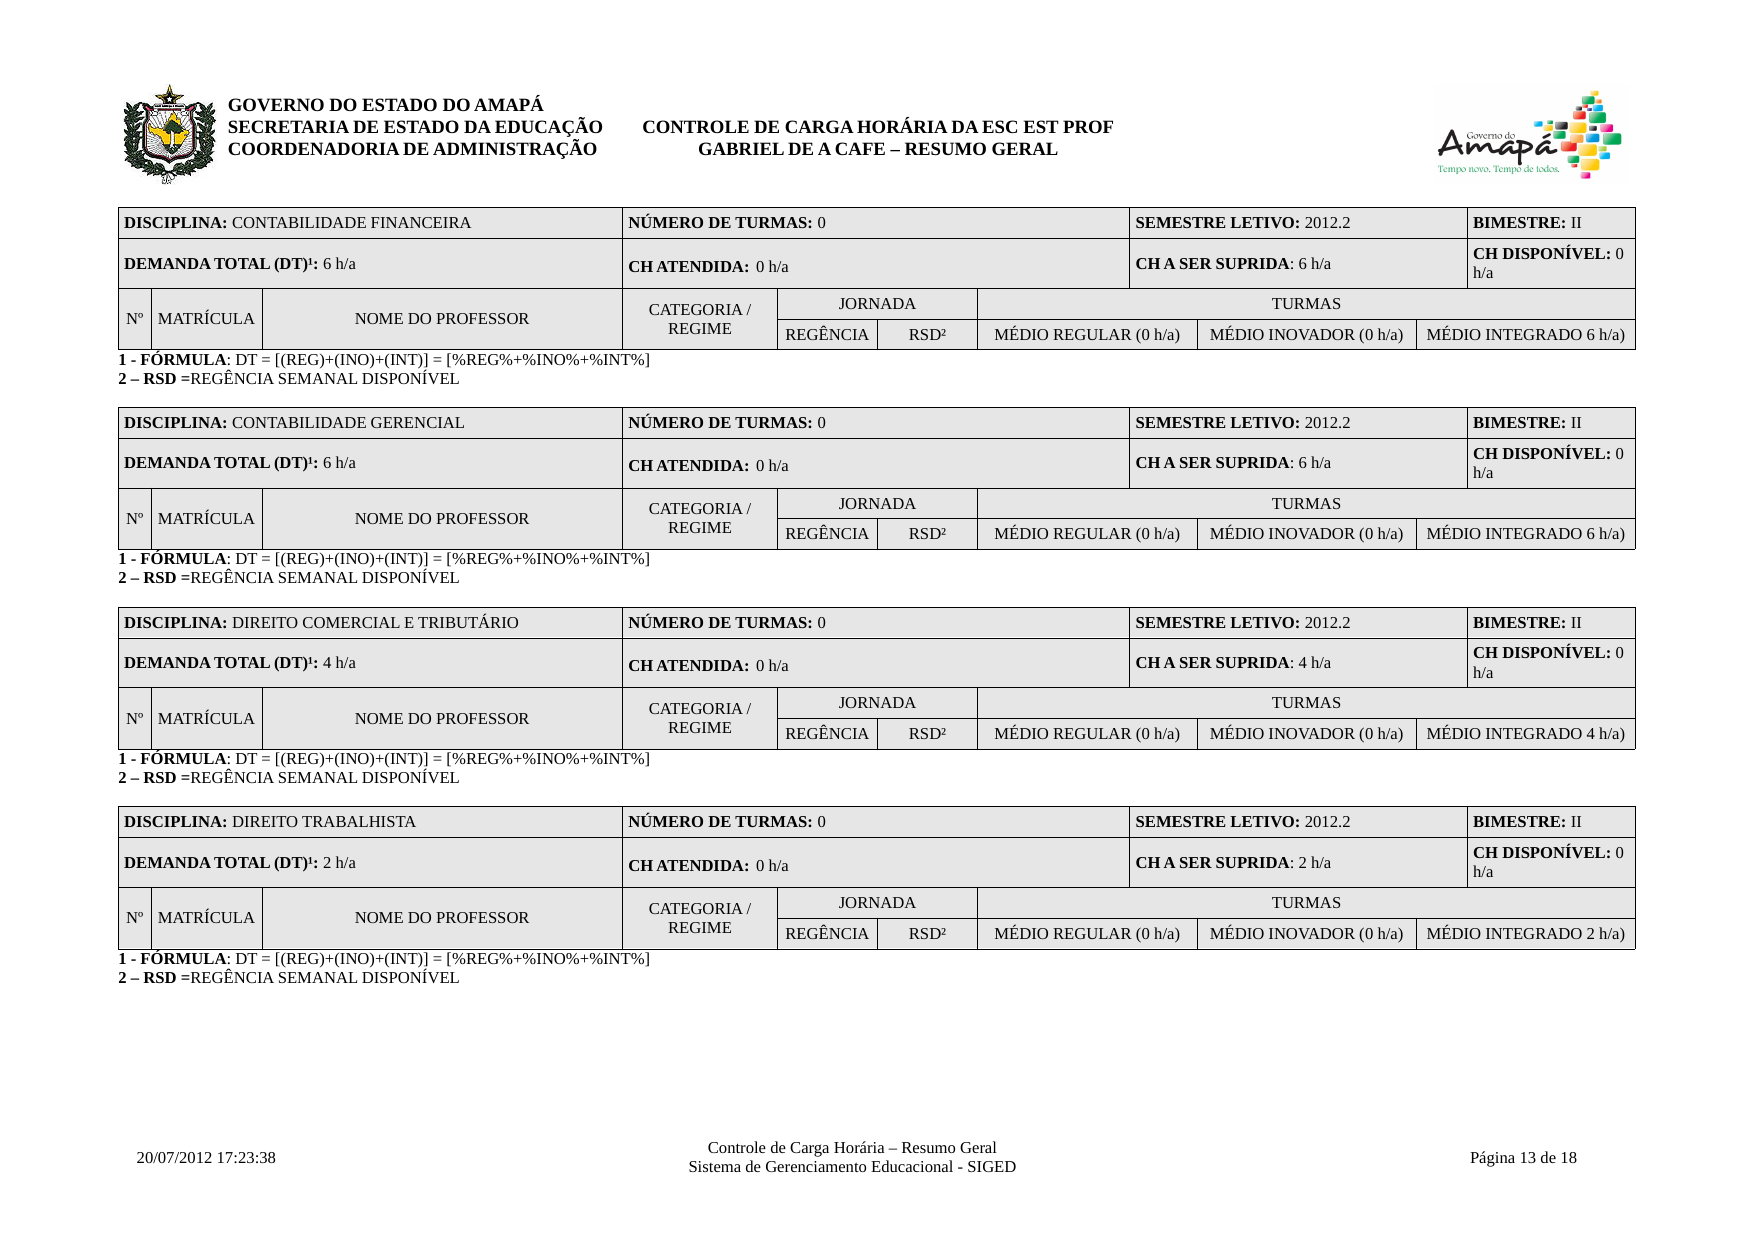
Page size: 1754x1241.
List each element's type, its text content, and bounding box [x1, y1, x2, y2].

table_header NÚMERO DE TURMAS: 0 [623, 807, 1129, 837]
table_cell CATEGORIA / REGIME [623, 289, 777, 349]
table_cell CH A SER SUPRIDA: 6 h/a [1130, 439, 1467, 488]
table_header BIMESTRE: II [1468, 208, 1635, 238]
table_header BIMESTRE: II [1468, 807, 1635, 837]
table_header DISCIPLINA: CONTABILIDADE GERENCIAL [119, 408, 622, 438]
table_cell RSD² [878, 919, 977, 948]
table_cell Nº [119, 289, 151, 349]
table_cell MÉDIO REGULAR (0 h/a) [978, 719, 1197, 749]
table_cell CATEGORIA / REGIME [623, 489, 777, 549]
table_header BIMESTRE: II [1468, 408, 1635, 438]
table_cell MÉDIO INTEGRADO 6 h/a) [1417, 519, 1635, 549]
table_cell MÉDIO INTEGRADO 4 h/a) [1417, 719, 1635, 749]
table_cell REGÊNCIA [778, 919, 877, 948]
table_cell DEMANDA TOTAL (DT)¹: 6 h/a [119, 439, 622, 488]
table_header NÚMERO DE TURMAS: 0 [623, 208, 1129, 238]
table_cell Nº [119, 489, 151, 549]
table_cell TURMAS [978, 289, 1635, 319]
table_cell RSD² [878, 320, 977, 349]
table_cell TURMAS [978, 688, 1635, 718]
table_cell MÉDIO REGULAR (0 h/a) [978, 519, 1197, 549]
table_cell TURMAS [978, 888, 1635, 918]
text 1 - FÓRMULA: DT = [(REG)+(INO)+(INT)] = [%REG%+%INO%+%INT%] [118, 549, 1636, 568]
table_cell Nº [119, 688, 151, 749]
table_cell CATEGORIA / REGIME [623, 688, 777, 749]
table_header SEMESTRE LETIVO: 2012.2 [1130, 608, 1467, 637]
table_cell CH A SER SUPRIDA: 6 h/a [1130, 239, 1467, 288]
text 1 - FÓRMULA: DT = [(REG)+(INO)+(INT)] = [%REG%+%INO%+%INT%] [118, 350, 1636, 369]
table_cell CATEGORIA / REGIME [623, 888, 777, 948]
text 1 - FÓRMULA: DT = [(REG)+(INO)+(INT)] = [%REG%+%INO%+%INT%] [118, 948, 1636, 968]
table_cell MÉDIO INOVADOR (0 h/a) [1198, 719, 1416, 749]
table_cell MATRÍCULA [152, 489, 262, 549]
table_cell CH DISPONÍVEL: 0 h/a [1468, 239, 1635, 288]
table_cell NOME DO PROFESSOR [263, 489, 622, 549]
table_cell CH ATENDIDA: 0 h/a [623, 439, 1129, 488]
table_cell MATRÍCULA [152, 688, 262, 749]
table_cell REGÊNCIA [778, 719, 877, 749]
table_cell MÉDIO REGULAR (0 h/a) [978, 919, 1197, 948]
table_cell REGÊNCIA [778, 320, 877, 349]
text 2 – RSD =REGÊNCIA SEMANAL DISPONÍVEL [118, 968, 1636, 987]
table_cell RSD² [878, 519, 977, 549]
text 2 – RSD =REGÊNCIA SEMANAL DISPONÍVEL [118, 369, 1636, 388]
table_cell NOME DO PROFESSOR [263, 289, 622, 349]
table_cell MÉDIO INOVADOR (0 h/a) [1198, 919, 1416, 948]
table_cell MÉDIO INOVADOR (0 h/a) [1198, 320, 1416, 349]
table_cell RSD² [878, 719, 977, 749]
table_cell CH ATENDIDA: 0 h/a [623, 838, 1129, 887]
table_cell CH A SER SUPRIDA: 2 h/a [1130, 838, 1467, 887]
table_cell JORNADA [778, 688, 977, 718]
table_cell REGÊNCIA [778, 519, 877, 549]
table_cell CH ATENDIDA: 0 h/a [623, 639, 1129, 687]
table_header SEMESTRE LETIVO: 2012.2 [1130, 208, 1467, 238]
table_cell JORNADA [778, 489, 977, 518]
table_cell NOME DO PROFESSOR [263, 888, 622, 948]
table_cell CH DISPONÍVEL: 0 h/a [1468, 639, 1635, 687]
table_header DISCIPLINA: DIREITO COMERCIAL E TRIBUTÁRIO [119, 608, 622, 637]
table_header NÚMERO DE TURMAS: 0 [623, 408, 1129, 438]
table_cell JORNADA [778, 289, 977, 319]
table_cell NOME DO PROFESSOR [263, 688, 622, 749]
table_header SEMESTRE LETIVO: 2012.2 [1130, 408, 1467, 438]
table_header NÚMERO DE TURMAS: 0 [623, 608, 1129, 637]
table_cell MATRÍCULA [152, 888, 262, 948]
picture [123, 84, 218, 185]
picture [1433, 84, 1629, 185]
table_header DISCIPLINA: DIREITO TRABALHISTA [119, 807, 622, 837]
table_cell JORNADA [778, 888, 977, 918]
table_cell CH A SER SUPRIDA: 4 h/a [1130, 639, 1467, 687]
table_cell CH DISPONÍVEL: 0 h/a [1468, 838, 1635, 887]
table_cell MÉDIO REGULAR (0 h/a) [978, 320, 1197, 349]
table_cell TURMAS [978, 489, 1635, 518]
table_cell MÉDIO INOVADOR (0 h/a) [1198, 519, 1416, 549]
table_cell Nº [119, 888, 151, 948]
table_cell DEMANDA TOTAL (DT)¹: 2 h/a [119, 838, 622, 887]
table_header SEMESTRE LETIVO: 2012.2 [1130, 807, 1467, 837]
table_cell CH ATENDIDA: 0 h/a [623, 239, 1129, 288]
table_cell CH DISPONÍVEL: 0 h/a [1468, 439, 1635, 488]
table_cell DEMANDA TOTAL (DT)¹: 6 h/a [119, 239, 622, 288]
table_header BIMESTRE: II [1468, 608, 1635, 637]
text 2 – RSD =REGÊNCIA SEMANAL DISPONÍVEL [118, 768, 1636, 787]
table_cell DEMANDA TOTAL (DT)¹: 4 h/a [119, 639, 622, 687]
table_cell MÉDIO INTEGRADO 2 h/a) [1417, 919, 1635, 948]
text 2 – RSD =REGÊNCIA SEMANAL DISPONÍVEL [118, 568, 1636, 587]
table_cell MATRÍCULA [152, 289, 262, 349]
table_header DISCIPLINA: CONTABILIDADE FINANCEIRA [119, 208, 622, 238]
text 1 - FÓRMULA: DT = [(REG)+(INO)+(INT)] = [%REG%+%INO%+%INT%] [118, 749, 1636, 768]
table_cell MÉDIO INTEGRADO 6 h/a) [1417, 320, 1635, 349]
